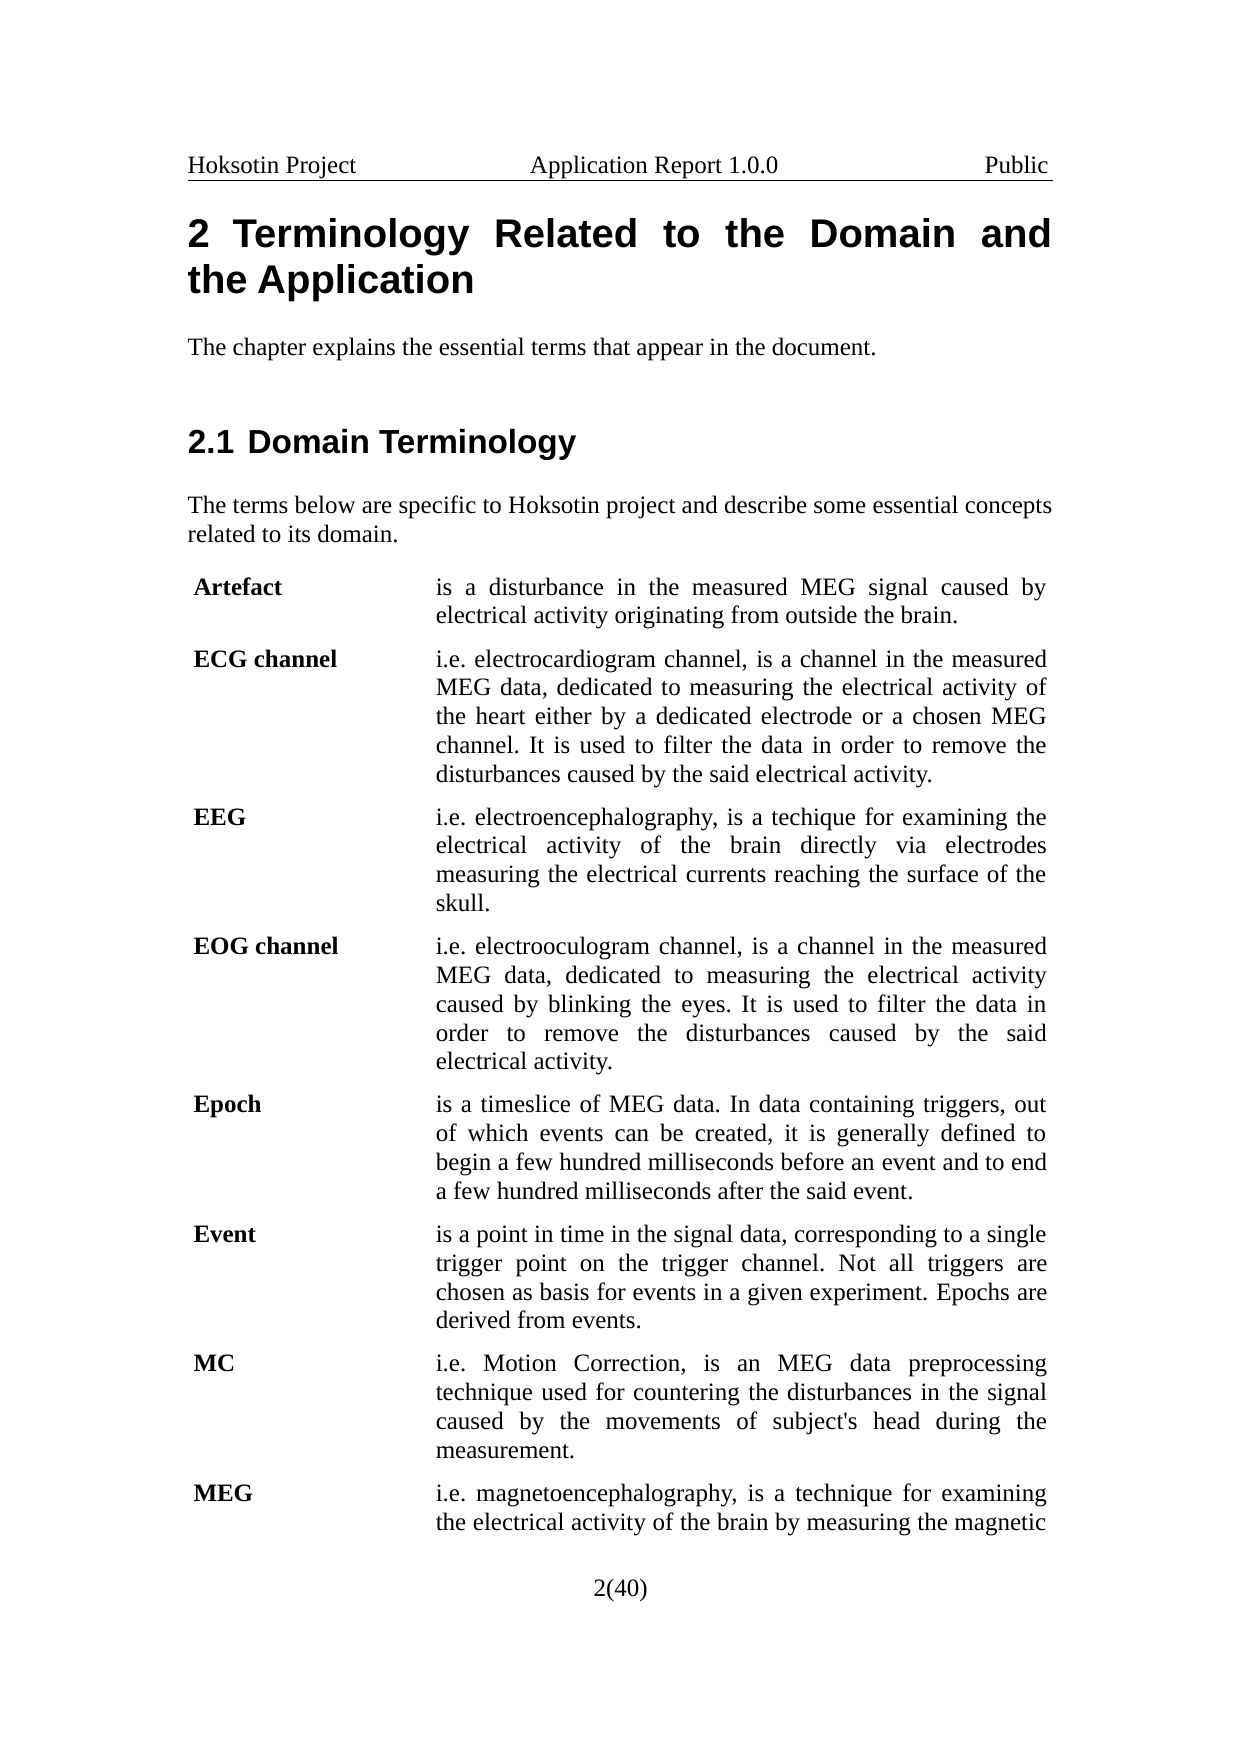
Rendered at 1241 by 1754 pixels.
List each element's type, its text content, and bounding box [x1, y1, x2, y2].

text The chapter explains the essential terms that appear in the document. [187, 332, 1053, 361]
table_cell ECG channel [188, 635, 430, 793]
subtitle Domain Terminology [178, 422, 1053, 460]
table_cell EEG [188, 793, 430, 923]
table_cell is a point in time in the signal data, corresponding to a single trigger point on the trigger channel. Not all triggers are chosen as basis for events in a given experiment. Epochs are derived from events. [430, 1210, 1053, 1340]
table_cell Epoch [188, 1081, 430, 1210]
text The terms below are specific to Hoksotin project and describe some essential concepts related to its domain. [187, 490, 1053, 548]
table_cell Event [188, 1210, 430, 1340]
table_cell MEG [188, 1469, 430, 1541]
table_header is a disturbance in the measured MEG signal caused by electrical activity originating from outside the brain. [430, 563, 1053, 635]
subtitle Terminology Related to the Domain and the Application [187, 210, 1053, 302]
table_cell i.e. magnetoencephalography, is a technique for examining the electrical activity of the brain by measuring the magnetic [430, 1469, 1053, 1541]
table_cell is a timeslice of MEG data. In data containing triggers, out of which events can be created, it is generally defined to begin a few hundred milliseconds before an event and to end a few hundred milliseconds after the said event. [430, 1081, 1053, 1210]
table_cell i.e. electrooculogram channel, is a channel in the measured MEG data, dedicated to measuring the electrical activity caused by blinking the eyes. It is used to filter the data in order to remove the disturbances caused by the said electrical activity. [430, 923, 1053, 1081]
table_cell i.e. Motion Correction, is an MEG data preprocessing technique used for countering the disturbances in the signal caused by the movements of subject's head during the measurement. [430, 1340, 1053, 1469]
table_cell i.e. electroencephalography, is a techique for examining the electrical activity of the brain directly via electrodes measuring the electrical currents reaching the surface of the skull. [430, 793, 1053, 923]
table_cell MC [188, 1340, 430, 1469]
table_cell EOG channel [188, 923, 430, 1081]
table_header Artefact [188, 563, 430, 635]
table_cell i.e. electrocardiogram channel, is a channel in the measured MEG data, dedicated to measuring the electrical activity of the heart either by a dedicated electrode or a chosen MEG channel. It is used to filter the data in order to remove the disturbances caused by the said electrical activity. [430, 635, 1053, 793]
